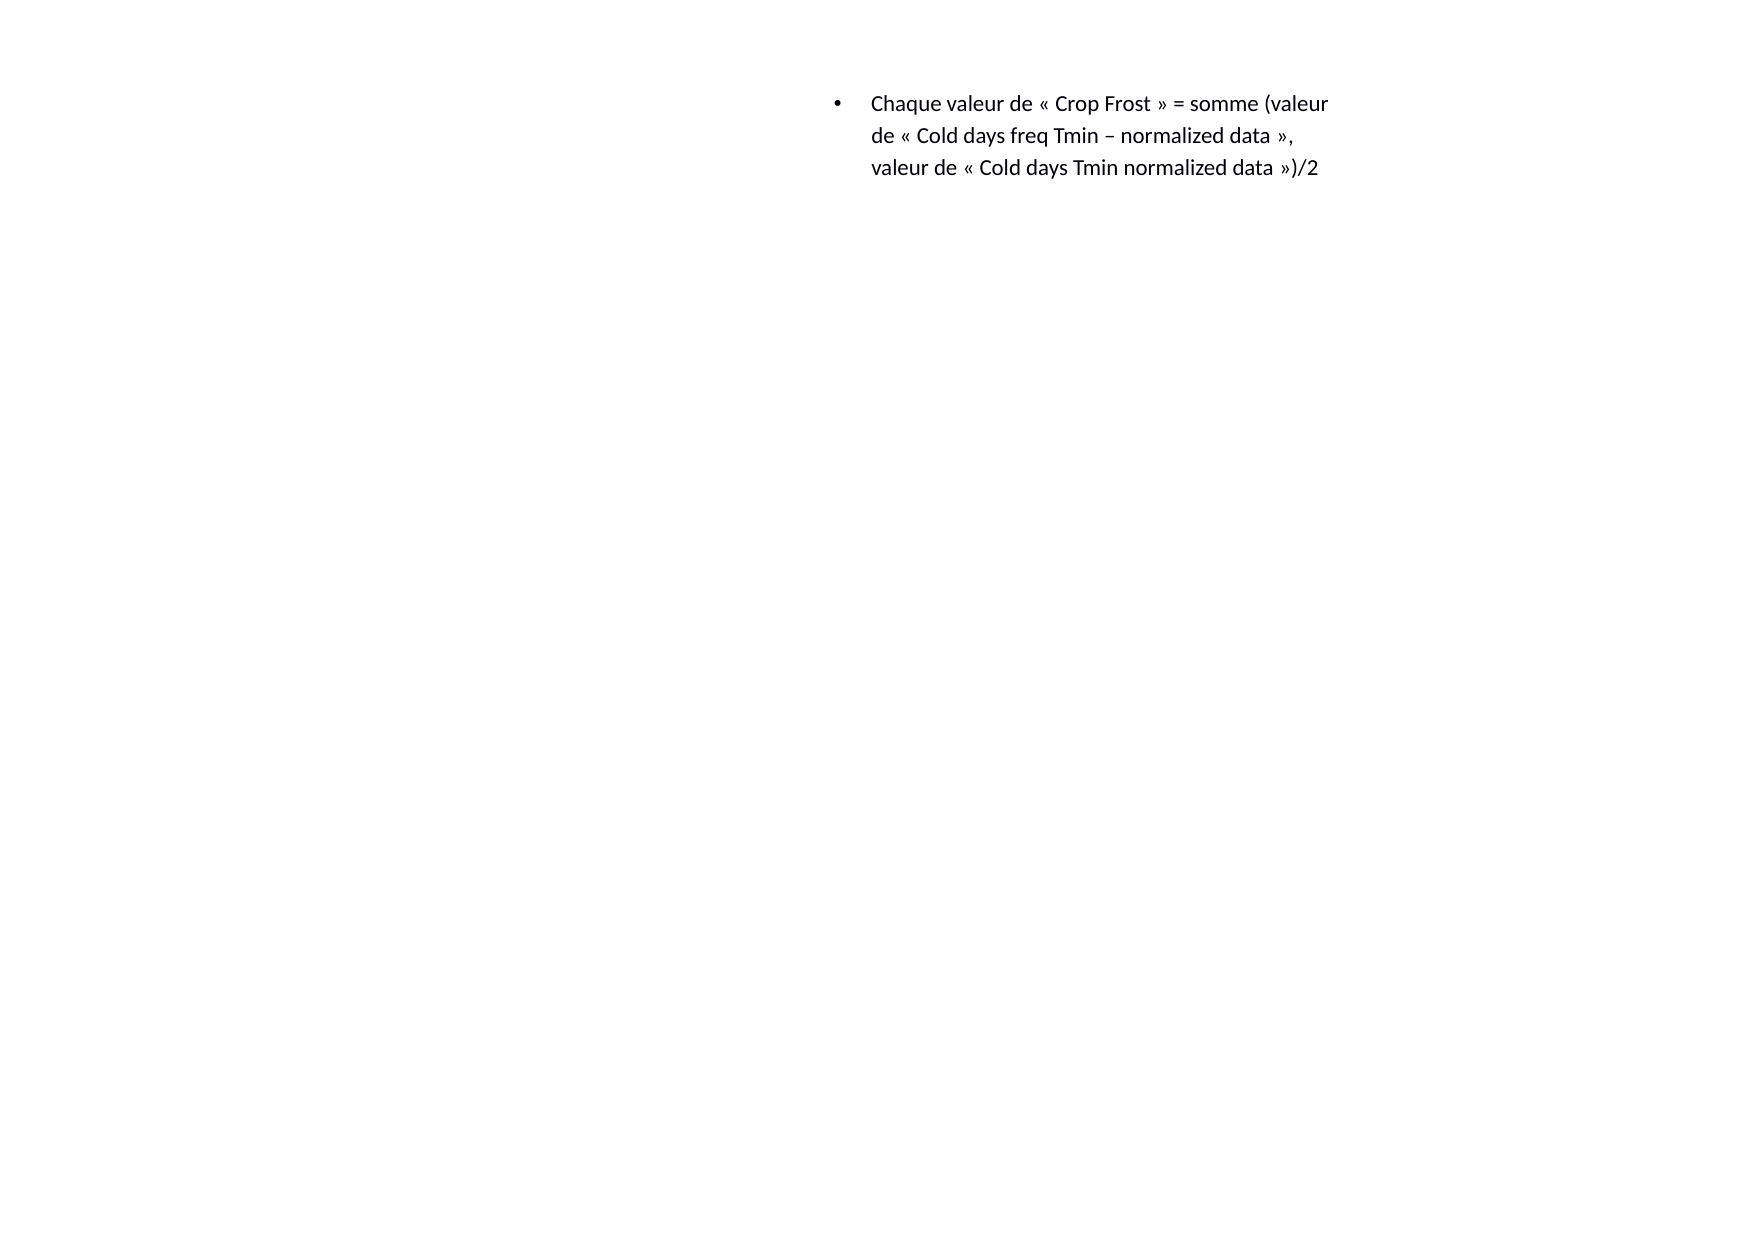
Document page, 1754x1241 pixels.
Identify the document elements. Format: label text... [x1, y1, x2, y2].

table_cell [1363, 89, 1605, 202]
table_cell Création et activation d'un onglet nommé « evaluation-test » qui comprend : une barre d'outils composée de 3 boutons (« Copy to clipboard », « Save as », « Close ») ; « Save as » est désactivé. Une zone de données tabulaires La zone de données comprend 2 tableaux : 1 tableau avec 3 colonnes et 33 lignes 1ère ligne = rien, « Feasability », « Phases » 2ème ligne = « Year », « Climatic feasibility », « Phase s0-s1 » de la 3ème à la 33ème ligne = valeur de l'année (entre 1980 et 2010), valeur de la faisabilité (entre 0 et 1), valeur de la phase s0-s1 (entre 0 et 1) ; dans ce cas précis, faisabilité = valeur de la phase 1 tableau avec 11 colonnes et 33 lignes 2ème tableau : Cf. Illustration 4: 2ème tableau de résultats Dans le 2ème tableau, la colonne « Phase s0-s1 » doit être égale à la colonne « Phase s0-s1 » du premier tableau, doit être égale à la colonne « Crop mortality » du 2ème tableau ; chaque valeur de la colonne « Crop mortality » = somme (valeur de « Cold Frost », valeur de « Water deficit »)/2 Chaque valeur de « Crop Frost » = somme (valeur de « Cold days freq Tmin – normalized data », valeur de « Cold days Tmin normalized data »)/2 [786, 89, 1362, 202]
table_cell [149, 89, 214, 202]
table_cell [214, 89, 506, 202]
table_cell [506, 89, 786, 202]
